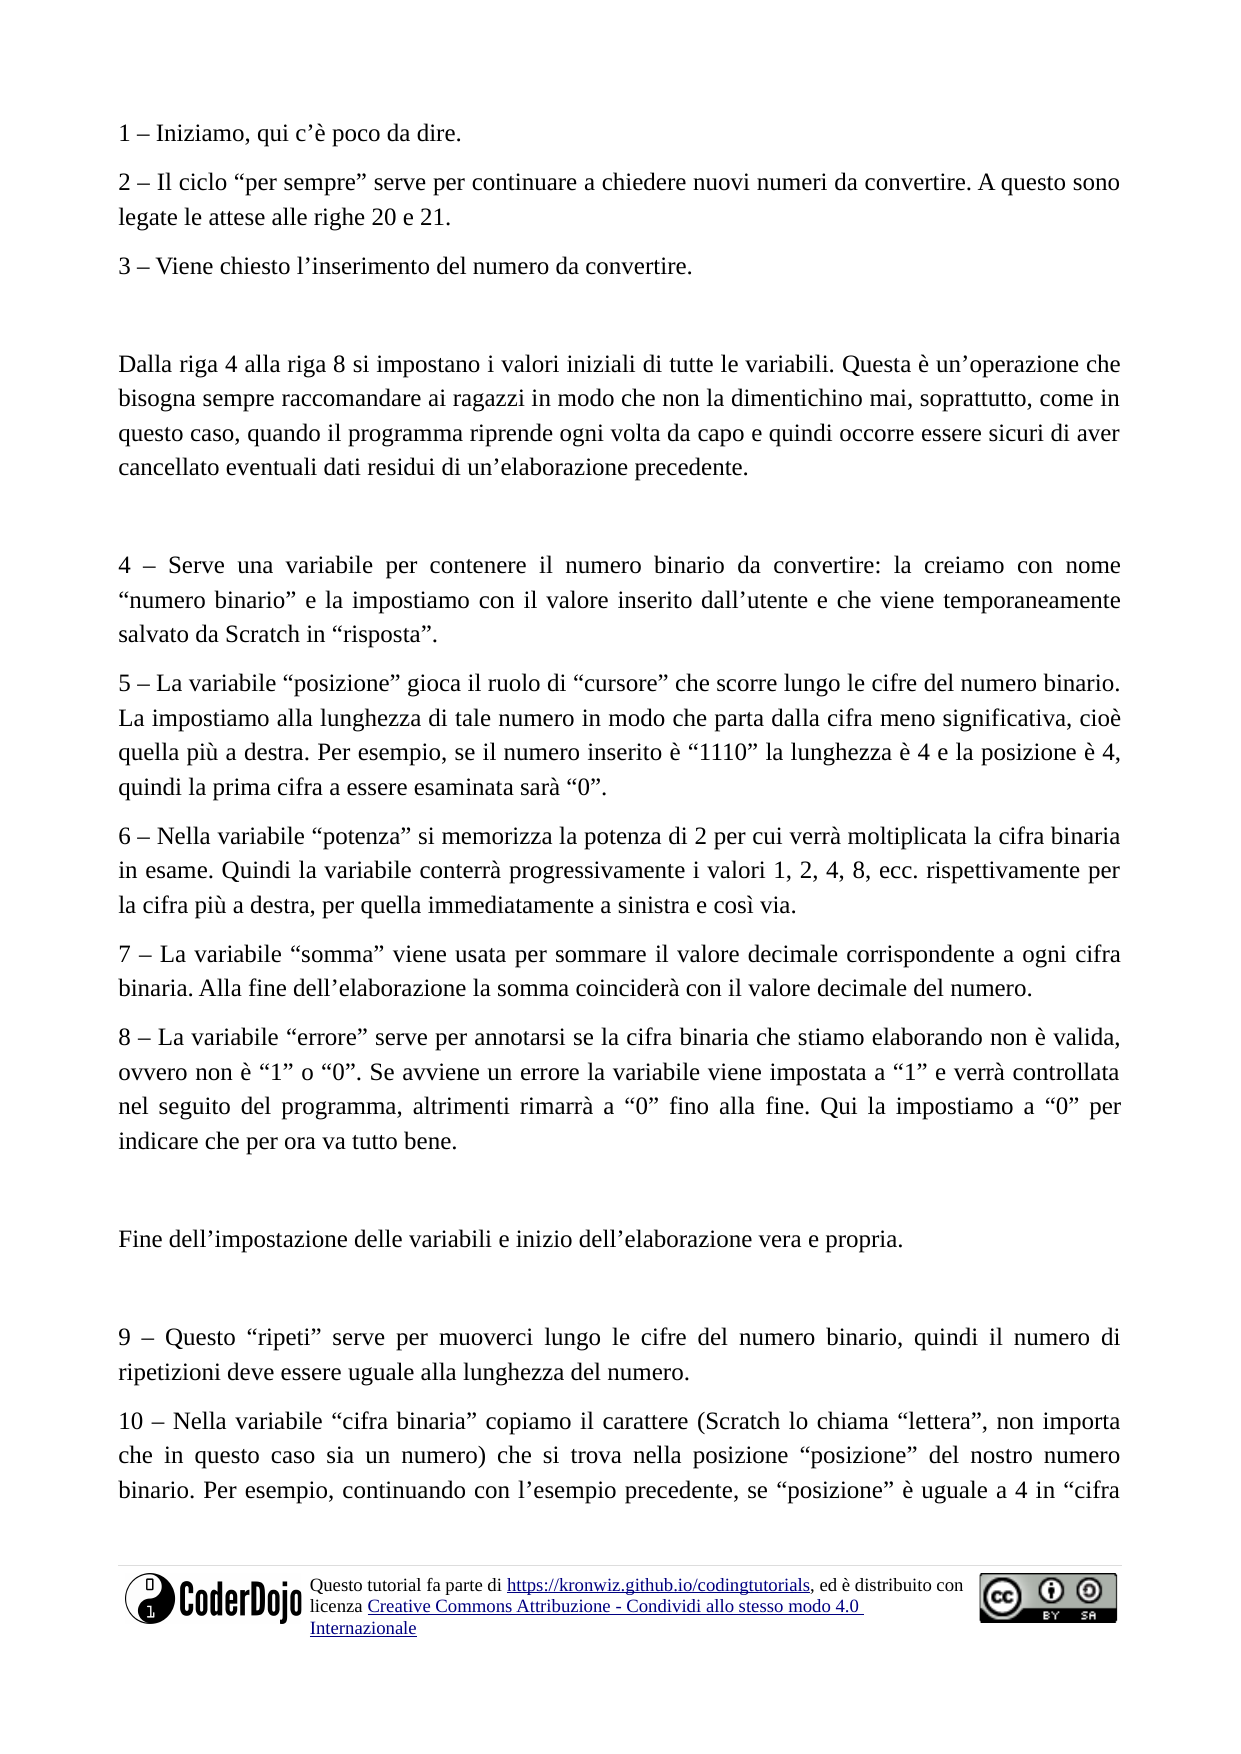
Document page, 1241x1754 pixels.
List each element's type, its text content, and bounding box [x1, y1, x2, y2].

text 3 – Viene chiesto l’inserimento del numero da convertire. [118, 251, 1122, 279]
text 9 – Questo “ripeti” serve per muoverci lungo le cifre del numero binario, quindi il numero di ripetizioni deve essere uguale alla lunghezza del numero. [118, 1322, 1122, 1385]
text 8 – La variabile “errore” serve per annotarsi se la cifra binaria che stiamo elaborando non è valida, ovvero non è “1” o “0”. Se avviene un errore la variabile viene impostata a “1” e verrà controllata nel seguito del programma, altrimenti rimarrà a “0” fino alla fine. Qui la impostiamo a “0” per indicare che per ora va tutto bene. [118, 1022, 1122, 1155]
picture [979, 1573, 1118, 1623]
text Dalla riga 4 alla riga 8 si impostano i valori iniziali di tutte le variabili. Questa è un’operazione che bisogna sempre raccomandare ai ragazzi in modo che non la dimentichino mai, soprattutto, come in questo caso, quando il programma riprende ogni volta da capo e quindi occorre essere sicuri di aver cancellato eventuali dati residui di un’elaborazione precedente. [118, 349, 1122, 481]
text 4 – Serve una variabile per contenere il numero binario da convertire: la creiamo con nome “numero binario” e la impostiamo con il valore inserito dall’utente e che viene temporaneamente salvato da Scratch in “risposta”. [118, 550, 1122, 648]
text 6 – Nella variabile “potenza” si memorizza la potenza di 2 per cui verrà moltiplicata la cifra binaria in esame. Quindi la variabile conterrà progressivamente i valori 1, 2, 4, 8, ecc. rispettivamente per la cifra più a destra, per quella immediatamente a sinistra e così via. [118, 821, 1122, 919]
text 2 – Il ciclo “per sempre” serve per continuare a chiedere nuovi numeri da convertire. A questo sono legate le attese alle righe 20 e 21. [118, 167, 1122, 230]
text 10 – Nella variabile “cifra binaria” copiamo il carattere (Scratch lo chiama “lettera”, non importa che in questo caso sia un numero) che si trova nella posizione “posizione” del nostro numero binario. Per esempio, continuando con l’esempio precedente, se “posizione” è uguale a 4 in “cifra [118, 1406, 1122, 1503]
text 1 – Iniziamo, qui c’è poco da dire. [118, 118, 1122, 147]
text 5 – La variabile “posizione” gioca il ruolo di “cursore” che scorre lungo le cifre del numero binario. La impostiamo alla lunghezza di tale numero in modo che parta dalla cifra meno significativa, cioè quella più a destra. Per esempio, se il numero inserito è “1110” la lunghezza è 4 e la posizione è 4, quindi la prima cifra a essere esaminata sarà “0”. [118, 668, 1122, 801]
text 7 – La variabile “somma” viene usata per sommare il valore decimale corrispondente a ogni cifra binaria. Alla fine dell’elaborazione la somma coinciderà con il valore decimale del numero. [118, 939, 1122, 1002]
text Fine dell’impostazione delle variabili e inizio dell’elaborazione vera e propria. [118, 1224, 1122, 1253]
picture [125, 1573, 302, 1624]
